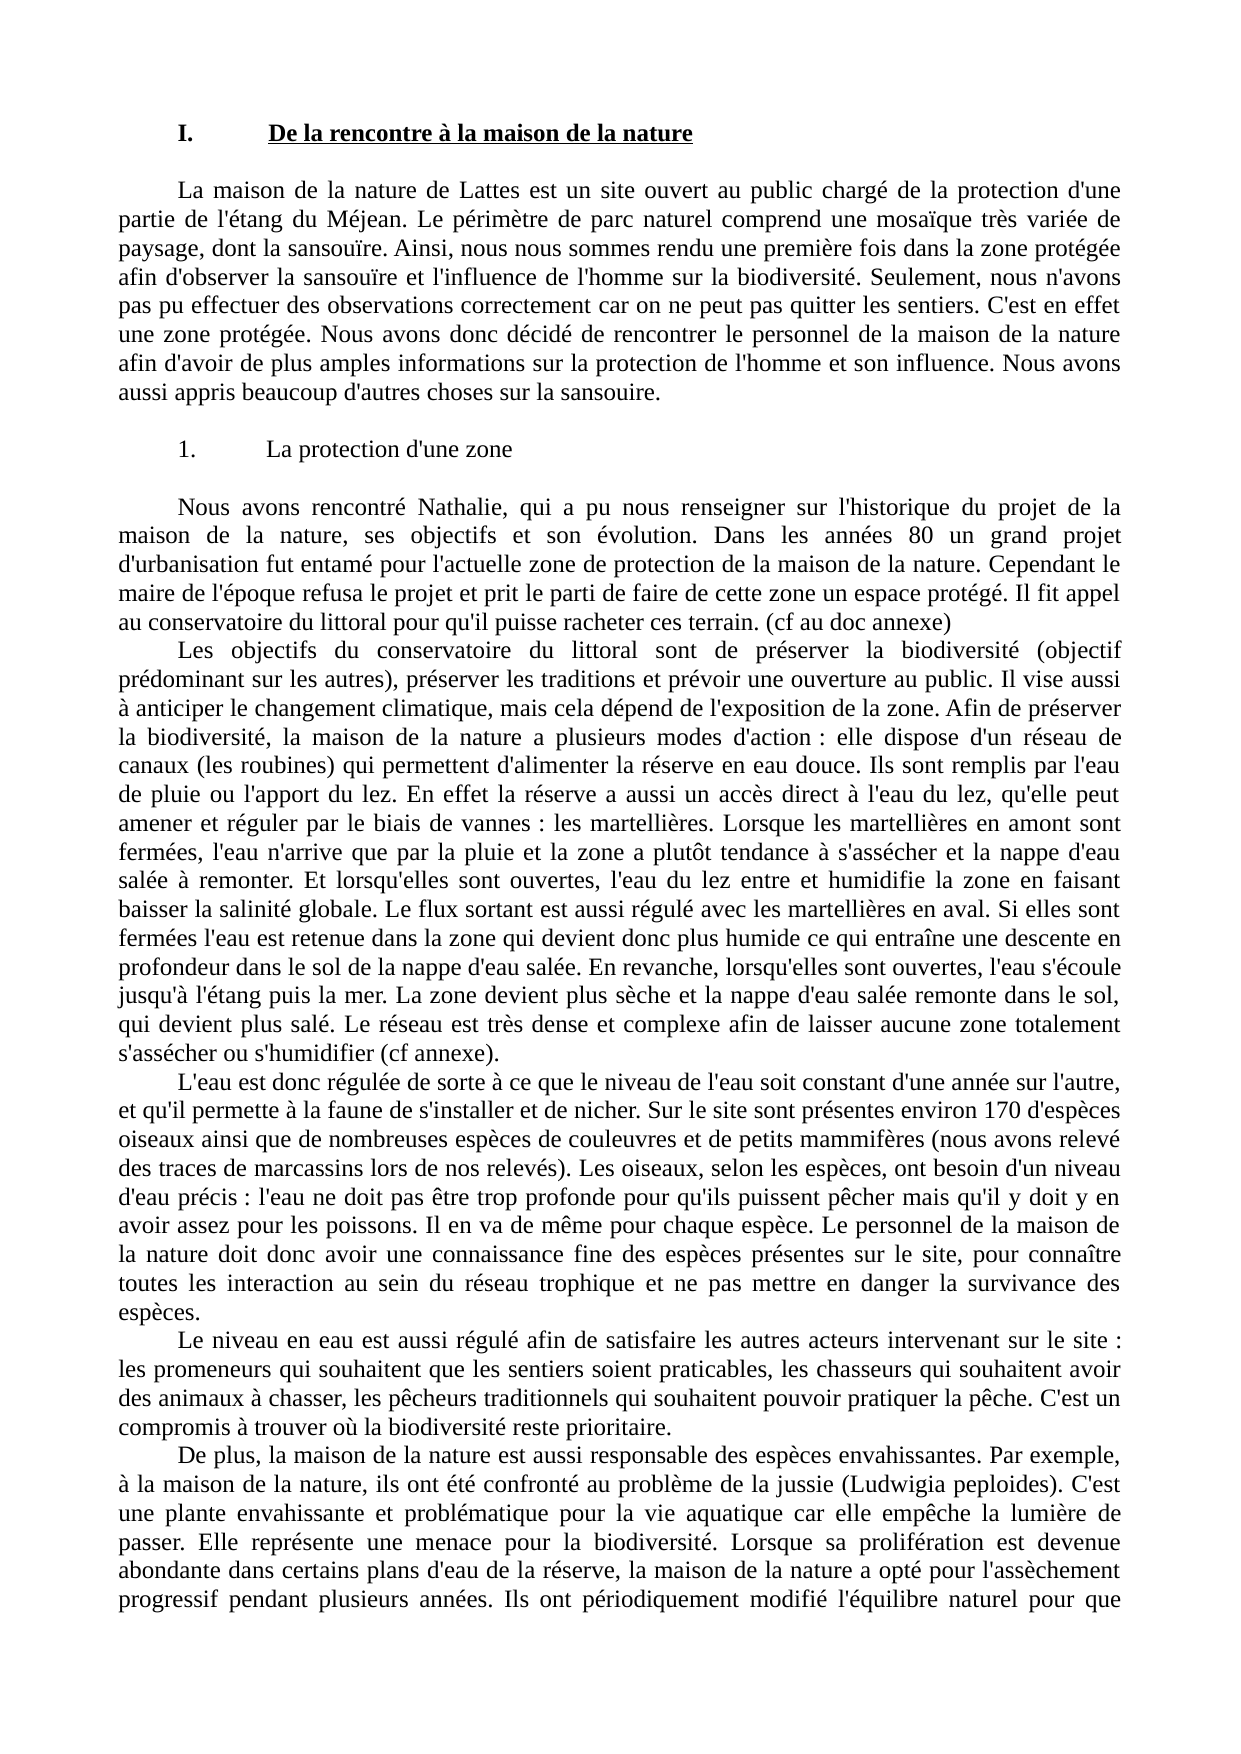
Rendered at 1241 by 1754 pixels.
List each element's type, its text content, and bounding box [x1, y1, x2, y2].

list La protection d'une zone [118, 434, 1122, 463]
text L'eau est donc régulée de sorte à ce que le niveau de l'eau soit constant d'une année sur l'autre, et qu'il permette à la faune de s'installer et de nicher. Sur le site sont présentes environ 170 d'espèces oiseaux ainsi que de nombreuses espèces de couleuvres et de petits mammifères (nous avons relevé des traces de marcassins lors de nos relevés). Les oiseaux, selon les espèces, ont besoin d'un niveau d'eau précis : l'eau ne doit pas être trop profonde pour qu'ils puissent pêcher mais qu'il y doit y en avoir assez pour les poissons. Il en va de même pour chaque espèce. Le personnel de la maison de la nature doit donc avoir une connaissance fine des espèces présentes sur le site, pour connaître toutes les interaction au sein du réseau trophique et ne pas mettre en danger la survivance des espèces. [118, 1067, 1122, 1326]
text Nous avons rencontré Nathalie, qui a pu nous renseigner sur l'historique du projet de la maison de la nature, ses objectifs et son évolution. Dans les années 80 un grand projet d'urbanisation fut entamé pour l'actuelle zone de protection de la maison de la nature. Cependant le maire de l'époque refusa le projet et prit le parti de faire de cette zone un espace protégé. Il fit appel au conservatoire du littoral pour qu'il puisse racheter ces terrain. (cf au doc annexe) [118, 492, 1122, 636]
text Les objectifs du conservatoire du littoral sont de préserver la biodiversité (objectif prédominant sur les autres), préserver les traditions et prévoir une ouverture au public. Il vise aussi à anticiper le changement climatique, mais cela dépend de l'exposition de la zone. Afin de préserver la biodiversité, la maison de la nature a plusieurs modes d'action : elle dispose d'un réseau de canaux (les roubines) qui permettent d'alimenter la réserve en eau douce. Ils sont remplis par l'eau de pluie ou l'apport du lez. En effet la réserve a aussi un accès direct à l'eau du lez, qu'elle peut amener et réguler par le biais de vannes : les martellières. Lorsque les martellières en amont sont fermées, l'eau n'arrive que par la pluie et la zone a plutôt tendance à s'assécher et la nappe d'eau salée à remonter. Et lorsqu'elles sont ouvertes, l'eau du lez entre et humidifie la zone en faisant baisser la salinité globale. Le flux sortant est aussi régulé avec les martellières en aval. Si elles sont fermées l'eau est retenue dans la zone qui devient donc plus humide ce qui entraîne une descente en profondeur dans le sol de la nappe d'eau salée. En revanche, lorsqu'elles sont ouvertes, l'eau s'écoule jusqu'à l'étang puis la mer. La zone devient plus sèche et la nappe d'eau salée remonte dans le sol, qui devient plus salé. Le réseau est très dense et complexe afin de laisser aucune zone totalement s'assécher ou s'humidifier (cf annexe). [118, 636, 1122, 1067]
text La maison de la nature de Lattes est un site ouvert au public chargé de la protection d'une partie de l'étang du Méjean. Le périmètre de parc naturel comprend une mosaïque très variée de paysage, dont la sansouïre. Ainsi, nous nous sommes rendu une première fois dans la zone protégée afin d'observer la sansouïre et l'influence de l'homme sur la biodiversité. Seulement, nous n'avons pas pu effectuer des observations correctement car on ne peut pas quitter les sentiers. C'est en effet une zone protégée. Nous avons donc décidé de rencontrer le personnel de la maison de la nature afin d'avoir de plus amples informations sur la protection de l'homme et son influence. Nous avons aussi appris beaucoup d'autres choses sur la sansouire. [118, 176, 1122, 406]
list De la rencontre à la maison de la nature [118, 118, 1122, 147]
text De plus, la maison de la nature est aussi responsable des espèces envahissantes. Par exemple, à la maison de la nature, ils ont été confronté au problème de la jussie (Ludwigia peploides). C'est une plante envahissante et problématique pour la vie aquatique car elle empêche la lumière de passer. Elle représente une menace pour la biodiversité. Lorsque sa prolifération est devenue abondante dans certains plans d'eau de la réserve, la maison de la nature a opté pour l'assèchement progressif pendant plusieurs années. Ils ont périodiquement modifié l'équilibre naturel pour que [118, 1441, 1122, 1613]
text Le niveau en eau est aussi régulé afin de satisfaire les autres acteurs intervenant sur le site : les promeneurs qui souhaitent que les sentiers soient praticables, les chasseurs qui souhaitent avoir des animaux à chasser, les pêcheurs traditionnels qui souhaitent pouvoir pratiquer la pêche. C'est un compromis à trouver où la biodiversité reste prioritaire. [118, 1326, 1122, 1441]
